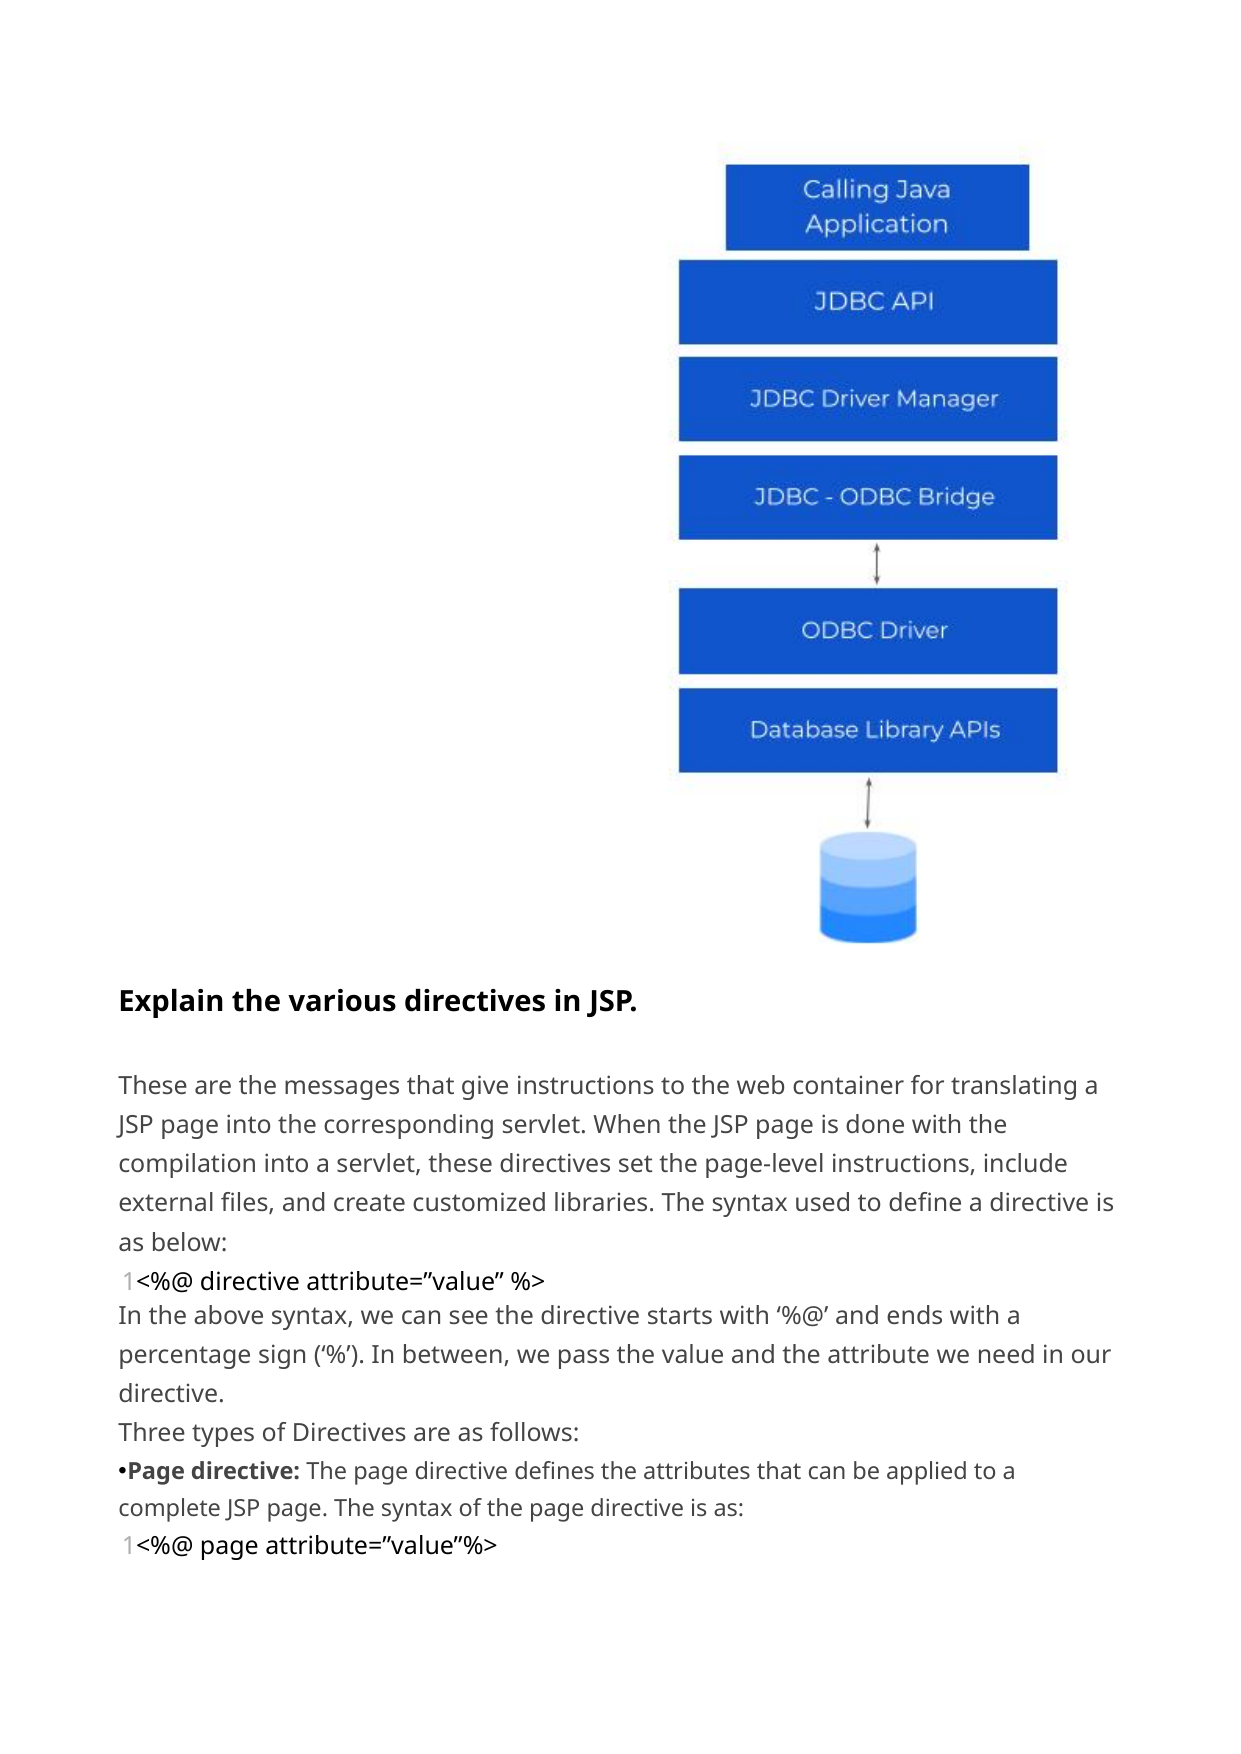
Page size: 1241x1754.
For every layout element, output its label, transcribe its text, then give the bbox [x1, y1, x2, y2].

table_header 1 [118, 1528, 136, 1562]
subtitle Explain the various directives in JSP. [118, 981, 1122, 1020]
text In the above syntax, we can see the directive starts with ‘%@’ and ends with a percentage sign (‘%’). In between, we pass the value and the attribute we need in our directive. [118, 1297, 1122, 1410]
text These are the messages that give instructions to the web container for translating a JSP page into the corresponding servlet. When the JSP page is done with the compilation into a servlet, these directives set the page-level instructions, include external files, and create customized libraries. The syntax used to define a directive is as below: [118, 1067, 1122, 1258]
table_header <%@ directive attribute=”value” %> [136, 1263, 607, 1297]
table_header <%@ page attribute=”value”%> [136, 1528, 553, 1562]
table_header 1 [118, 1263, 136, 1297]
list Page directive: The page directive defines the attributes that can be applied to a complete JSP page. The syntax of the page directive is as: [118, 1454, 1122, 1523]
text Three types of Directives are as follows: [118, 1415, 1122, 1449]
picture [118, 118, 1241, 962]
